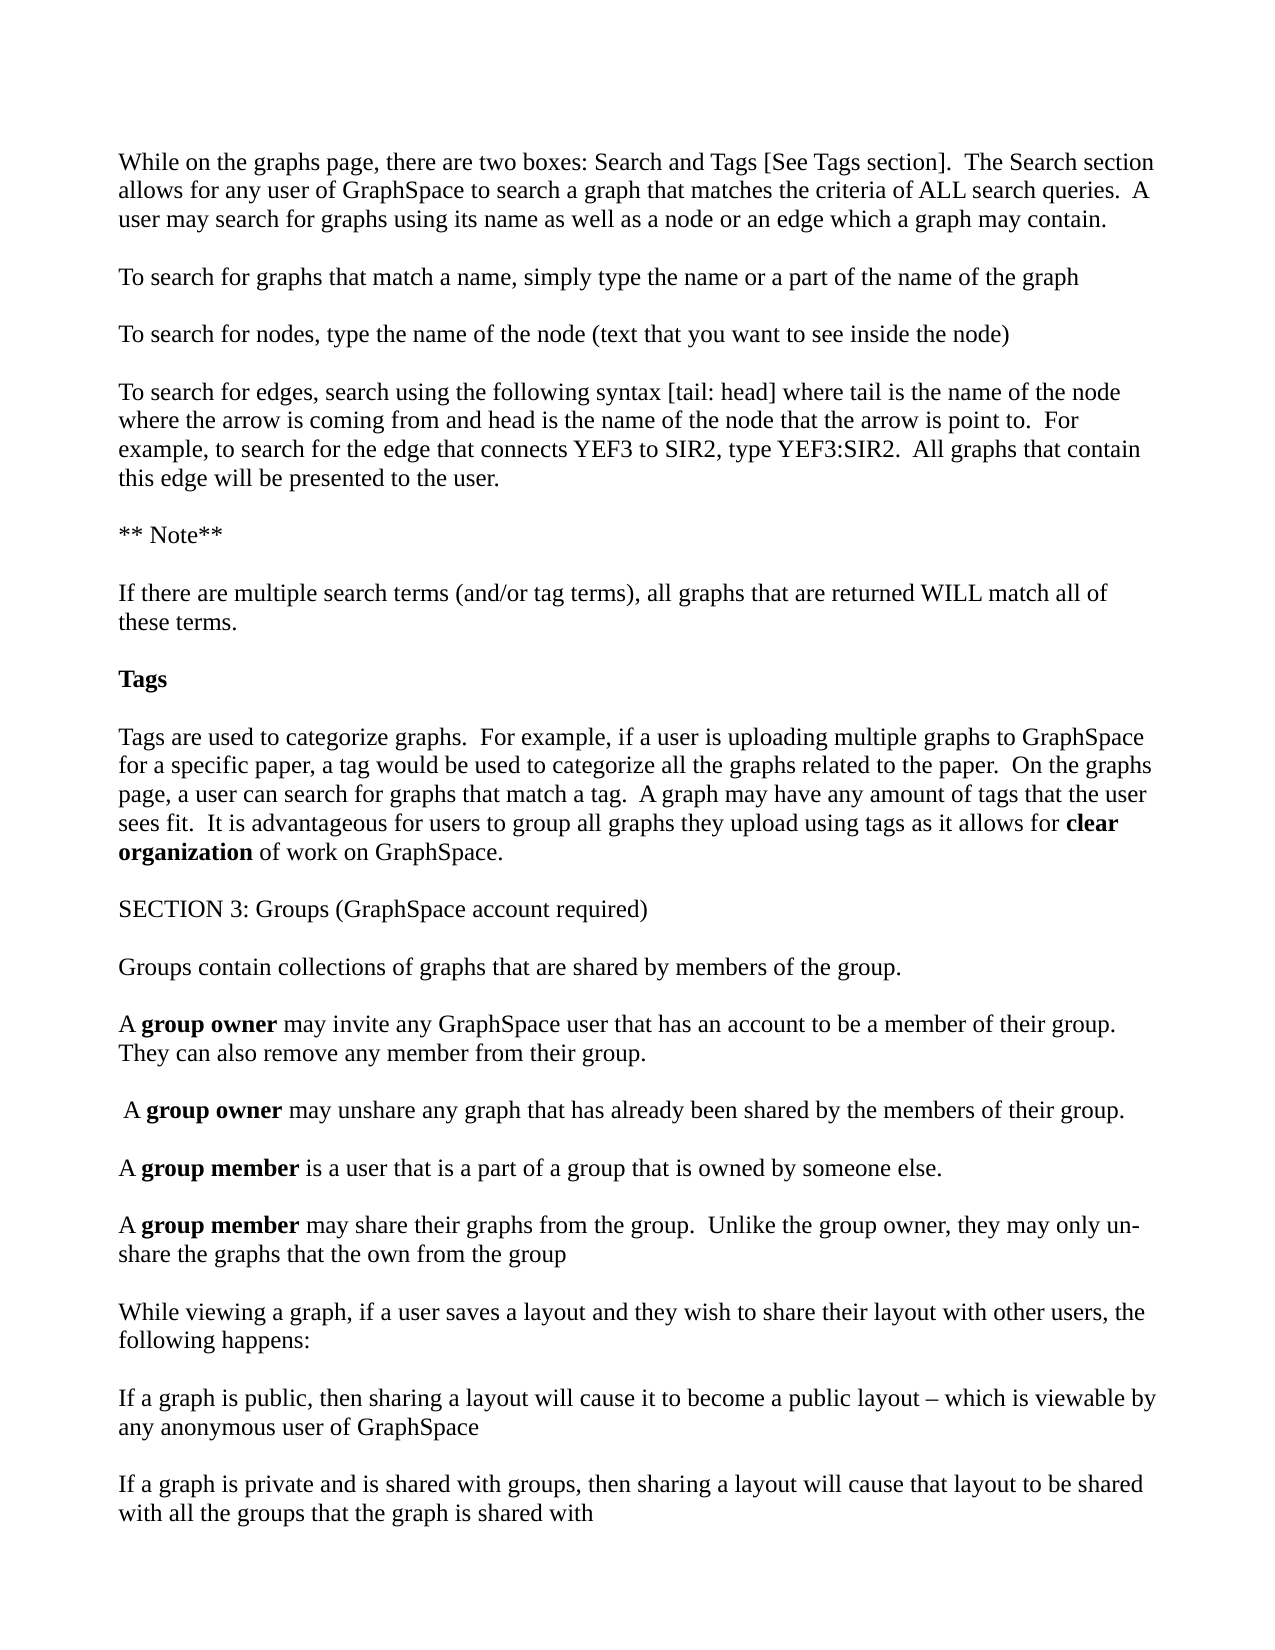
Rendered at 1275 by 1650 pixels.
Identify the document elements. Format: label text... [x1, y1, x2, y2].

text If a graph is public, then sharing a layout will cause it to become a public layout – which is viewable by any anonymous user of GraphSpace [118, 1383, 1157, 1441]
text Groups contain collections of graphs that are shared by members of the group. [118, 952, 1157, 981]
text A group member may share their graphs from the group. Unlike the group owner, they may only un-share the graphs that the own from the group [118, 1211, 1157, 1268]
text To search for nodes, type the name of the node (text that you want to see inside the node) [118, 319, 1157, 348]
text ** Note** [118, 521, 1157, 549]
text SECTION 3: Groups (GraphSpace account required) [118, 894, 1157, 923]
text A group owner may unshare any graph that has already been shared by the members of their group. [118, 1096, 1157, 1124]
text To search for edges, search using the following syntax [tail: head] where tail is the name of the node where the arrow is coming from and head is the name of the node that the arrow is point to. For example, to search for the edge that connects YEF3 to SIR2, type YEF3:SIR2. All graphs that contain this edge will be presented to the user. [118, 377, 1157, 492]
text To search for graphs that match a name, simply type the name or a part of the name of the graph [118, 262, 1157, 291]
text Tags [118, 664, 1157, 693]
text If there are multiple search terms (and/or tag terms), all graphs that are returned WILL match all of these terms. [118, 578, 1157, 636]
text If a graph is private and is shared with groups, then sharing a layout will cause that layout to be shared with all the groups that the graph is shared with [118, 1469, 1157, 1527]
text While on the graphs page, there are two boxes: Search and Tags [See Tags section]. The Search section allows for any user of GraphSpace to search a graph that matches the criteria of ALL search queries. A user may search for graphs using its name as well as a node or an edge which a graph may contain. [118, 147, 1157, 233]
text A group owner may invite any GraphSpace user that has an account to be a member of their group. They can also remove any member from their group. [118, 1009, 1157, 1067]
text A group member is a user that is a part of a group that is owned by someone else. [118, 1153, 1157, 1182]
text Tags are used to categorize graphs. For example, if a user is uploading multiple graphs to GraphSpace for a specific paper, a tag would be used to categorize all the graphs related to the paper. On the graphs page, a user can search for graphs that match a tag. A graph may have any amount of tags that the user sees fit. It is advantageous for users to group all graphs they upload using tags as it allows for clear organization of work on GraphSpace. [118, 722, 1157, 866]
text While viewing a graph, if a user saves a layout and they wish to share their layout with other users, the following happens: [118, 1297, 1157, 1354]
